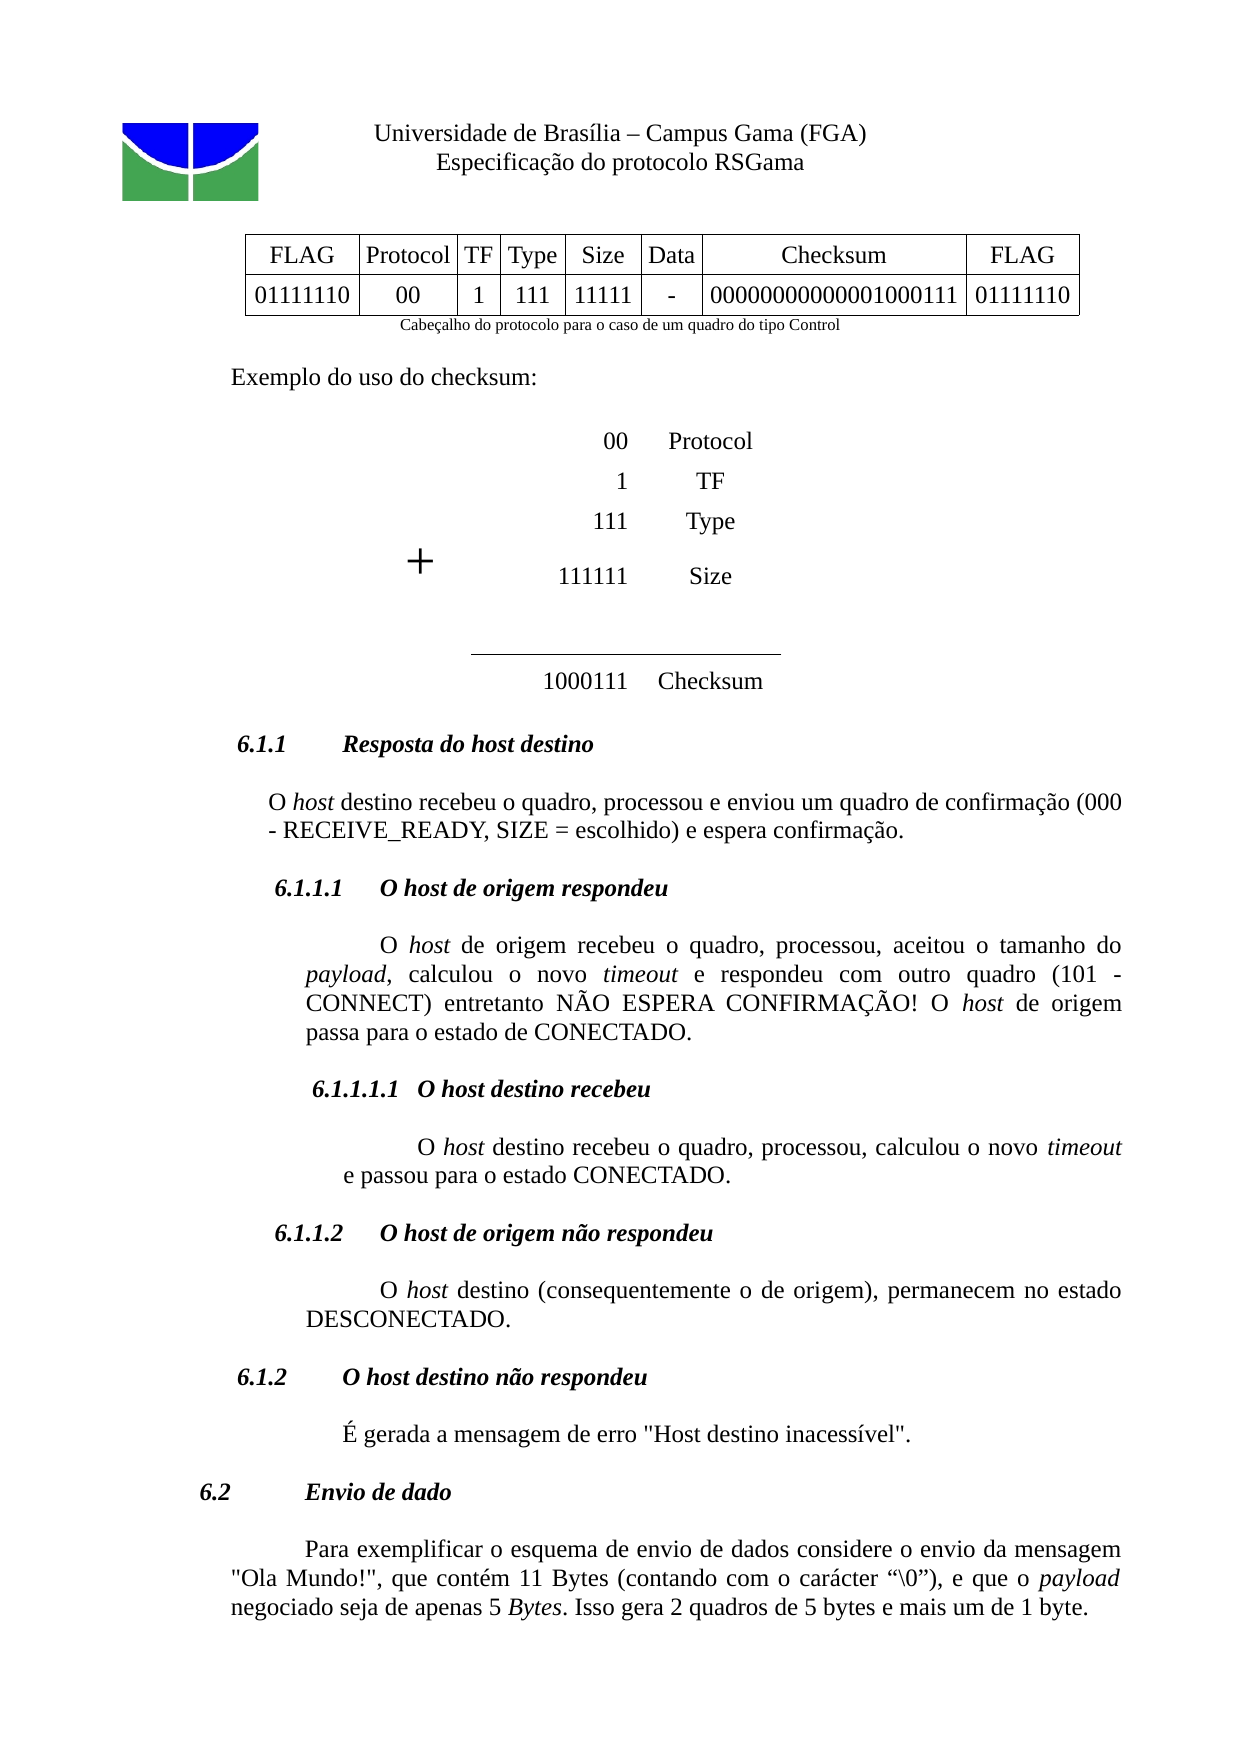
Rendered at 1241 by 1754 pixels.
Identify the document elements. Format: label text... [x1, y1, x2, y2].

list O host destino (consequentemente o de origem), permanecem no estado DESCONECTADO. [268, 1275, 1122, 1333]
table_cell - [642, 275, 702, 314]
table_header Protocol [634, 420, 787, 460]
table_cell Size [634, 541, 787, 611]
table_header FLAG [967, 235, 1079, 274]
table_cell Type [634, 500, 787, 541]
table_cell Checksum [634, 660, 787, 700]
list O host destino recebeu o quadro, processou, calculou o novo timeout e passou para o estado CONECTADO. [306, 1132, 1122, 1189]
list O host de origem recebeu o quadro, processou, aceitou o tamanho do payload, calculou o novo timeout e respondeu com outro quadro (101 - CONNECT) entretanto NÃO ESPERA CONFIRMAÇÃO! O host de origem passa para o estado de CONECTADO. [268, 930, 1122, 1045]
list Exemplo do uso do checksum: [193, 362, 1122, 391]
text Cabeçalho do protocolo para o caso de um quadro do tipo Control [118, 314, 1122, 334]
list Envio de dado [193, 1477, 1122, 1505]
table_header TF [458, 235, 500, 274]
table_cell 11111 [566, 275, 641, 314]
table_cell 1 [465, 460, 634, 500]
table_cell 01111110 [246, 275, 359, 314]
table_header + [375, 420, 465, 700]
table_cell [465, 611, 787, 660]
table_header Type [501, 235, 565, 274]
table_header 00 [465, 420, 634, 460]
list O host destino recebeu [306, 1074, 1122, 1103]
table_cell 00 [360, 275, 457, 314]
table_cell 01111110 [967, 275, 1079, 314]
table_header Protocol [360, 235, 457, 274]
list O host destino recebeu o quadro, processou e enviou um quadro de confirmação (000 - RECEIVE_READY, SIZE = escolhido) e espera confirmação. [231, 787, 1122, 844]
list O host de origem não respondeu [268, 1218, 1122, 1247]
table_header Checksum [703, 235, 966, 274]
table_header FLAG [246, 235, 359, 274]
list O host destino não respondeu [231, 1362, 1122, 1390]
table_header Size [566, 235, 641, 274]
table_header Data [642, 235, 702, 274]
list Para exemplificar o esquema de envio de dados considere o envio da mensagem "Ola Mundo!", que contém 11 Bytes (contando com o carácter “\0”), e que o payload negociado seja de apenas 5 Bytes. Isso gera 2 quadros de 5 bytes e mais um de 1 byte. [193, 1534, 1122, 1620]
list O host de origem respondeu [268, 873, 1122, 902]
table_cell 1000111 [465, 660, 634, 700]
table_cell 1 [458, 275, 500, 314]
table_cell 00000000000001000111 [703, 275, 966, 314]
table_cell 111 [465, 500, 634, 541]
list Resposta do host destino [231, 729, 1122, 758]
table_cell TF [634, 460, 787, 500]
picture [122, 123, 259, 201]
table_cell 111111 [465, 541, 634, 611]
list É gerada a mensagem de erro "Host destino inacessível". [231, 1419, 1122, 1448]
table_cell 111 [501, 275, 565, 314]
